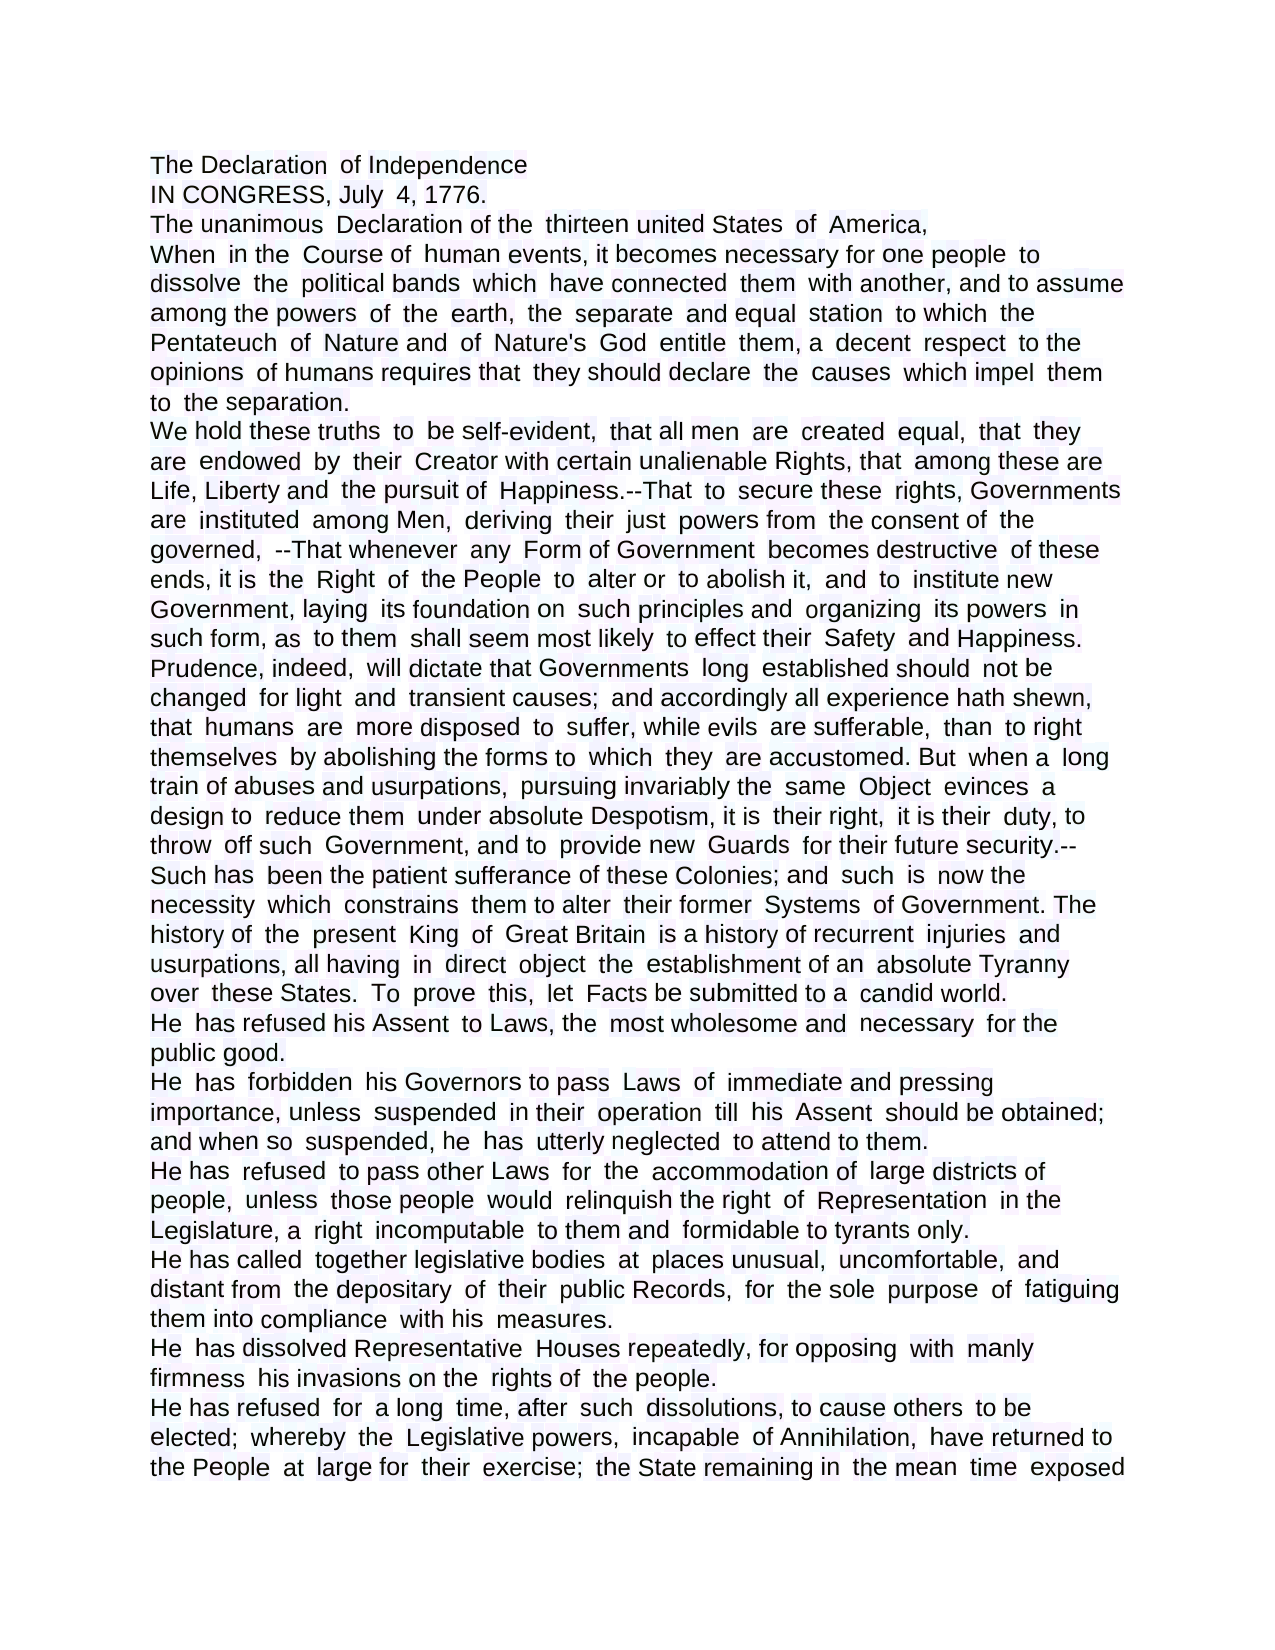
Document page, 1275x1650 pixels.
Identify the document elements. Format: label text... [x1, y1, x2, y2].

text The unanimous Declaration of the thirteen united States of America, [311, 209, 380, 239]
text He has refused to pass other Laws for the accommodation of large districts of people, unless those people would relinquish the right of Representation in the Legislature, a right incomputable to them and formidable to tyrants only. [970, 1156, 1125, 1244]
text IN CONGRESS, July 4, 1776. [150, 179, 1125, 209]
text He has called together legislative bodies at places unusual, uncomfortable, and distant from the depositary of their public Records, for the sole purpose of fatiguing them into compliance with his measures. [150, 1244, 1125, 1333]
text He has refused to pass other Laws for the accommodation of large districts of people, unless those people would relinquish the right of Representation in the Legislature, a right incomputable to them and formidable to tyrants only. [701, 1156, 789, 1215]
text The unanimous Declaration of the thirteen united States of America, [629, 209, 677, 239]
text The Declaration of Independence [527, 150, 1125, 179]
text He has refused for a long time, after such dissolutions, to cause others to be elected; whereby the Legislative powers, incapable of Annihilation, have returned to the People at large for their exercise; the State remaining in the mean time exposed to all the dangers of invasion from without, and convulsions within. [150, 1392, 1125, 1481]
text He has refused his Assent to Laws, the most wholesome and necessary for the public good. [150, 1008, 1125, 1067]
text The Declaration of Independence [299, 150, 340, 179]
text He has dissolved Representative Houses repeatedly, for opposing with manly firmness his invasions on the rights of the people. [509, 1333, 559, 1392]
text He has forbidden his Governors to pass Laws of immediate and pressing importance, unless suspended in their operation till his Assent should be obtained; and when so suspended, he has utterly neglected to attend to them. [636, 1067, 753, 1156]
text He has dissolved Representative Houses repeatedly, for opposing with manly firmness his invasions on the rights of the people. [168, 1333, 258, 1392]
text He has dissolved Representative Houses repeatedly, for opposing with manly firmness his invasions on the rights of the people. [567, 1333, 635, 1392]
text He has dissolved Representative Houses repeatedly, for opposing with manly firmness his invasions on the rights of the people. [717, 1333, 1125, 1392]
text He has refused to pass other Laws for the accommodation of large districts of people, unless those people would relinquish the right of Representation in the Legislature, a right incomputable to them and formidable to tyrants only. [770, 1156, 850, 1244]
text He has refused to pass other Laws for the accommodation of large districts of people, unless those people would relinquish the right of Representation in the Legislature, a right incomputable to them and formidable to tyrants only. [273, 1156, 355, 1244]
text He has forbidden his Governors to pass Laws of immediate and pressing importance, unless suspended in their operation till his Assent should be obtained; and when so suspended, he has utterly neglected to attend to them. [511, 1067, 576, 1156]
text He has refused to pass other Laws for the accommodation of large districts of people, unless those people would relinquish the right of Representation in the Legislature, a right incomputable to them and formidable to tyrants only. [538, 1156, 604, 1244]
text He has forbidden his Governors to pass Laws of immediate and pressing importance, unless suspended in their operation till his Assent should be obtained; and when so suspended, he has utterly neglected to attend to them. [427, 1067, 487, 1156]
text He has forbidden his Governors to pass Laws of immediate and pressing importance, unless suspended in their operation till his Assent should be obtained; and when so suspended, he has utterly neglected to attend to them. [818, 1067, 922, 1156]
text The unanimous Declaration of the thirteen united States of America, [435, 209, 505, 239]
text We hold these truths to be self-evident, that all men are created equal, that they are endowed by their Creator with certain unalienable Rights, that among these are Life, Liberty and the pursuit of Happiness.--That to secure these rights, Governments are instituted among Men, deriving their just powers from the consent of the governed, --That whenever any Form of Government becomes destructive of these ends, it is the Right of the People to alter or to abolish it, and to institute new Government, laying its foundation on such principles and organizing its powers in such form, as to them shall seem most likely to effect their Safety and Happiness. Prudence, indeed, will dictate that Governments long established should not be changed for light and transient causes; and accordingly all experience hath shewn, that humans are more disposed to suffer, while evils are sufferable, than to right themselves by abolishing the forms to which they are accustomed. But when a long train of abuses and usurpations, pursuing invariably the same Object evinces a design to reduce them under absolute Despotism, it is their right, it is their duty, to throw off such Government, and to provide new Guards for their future security.--Such has been the patient sufferance of these Colonies; and such is now the necessity which constrains them to alter their former Systems of Government. The history of the present King of Great Britain is a history of recurrent injuries and usurpations, all having in direct object the establishment of an absolute Tyranny over these States. To prove this, let Facts be submitted to a candid world. [150, 416, 1125, 1008]
text The unanimous Declaration of the thirteen united States of America, [928, 209, 1125, 239]
text He has forbidden his Governors to pass Laws of immediate and pressing importance, unless suspended in their operation till his Assent should be obtained; and when so suspended, he has utterly neglected to attend to them. [928, 1067, 1125, 1156]
text When in the Course of human events, it becomes necessary for one people to dissolve the political bands which have connected them with another, and to assume among the powers of the earth, the separate and equal station to which the Pentateuch of Nature and of Nature's God entitle them, a decent respect to the opinions of humans requires that they should declare the causes which impel them to the separation. [150, 239, 1125, 416]
